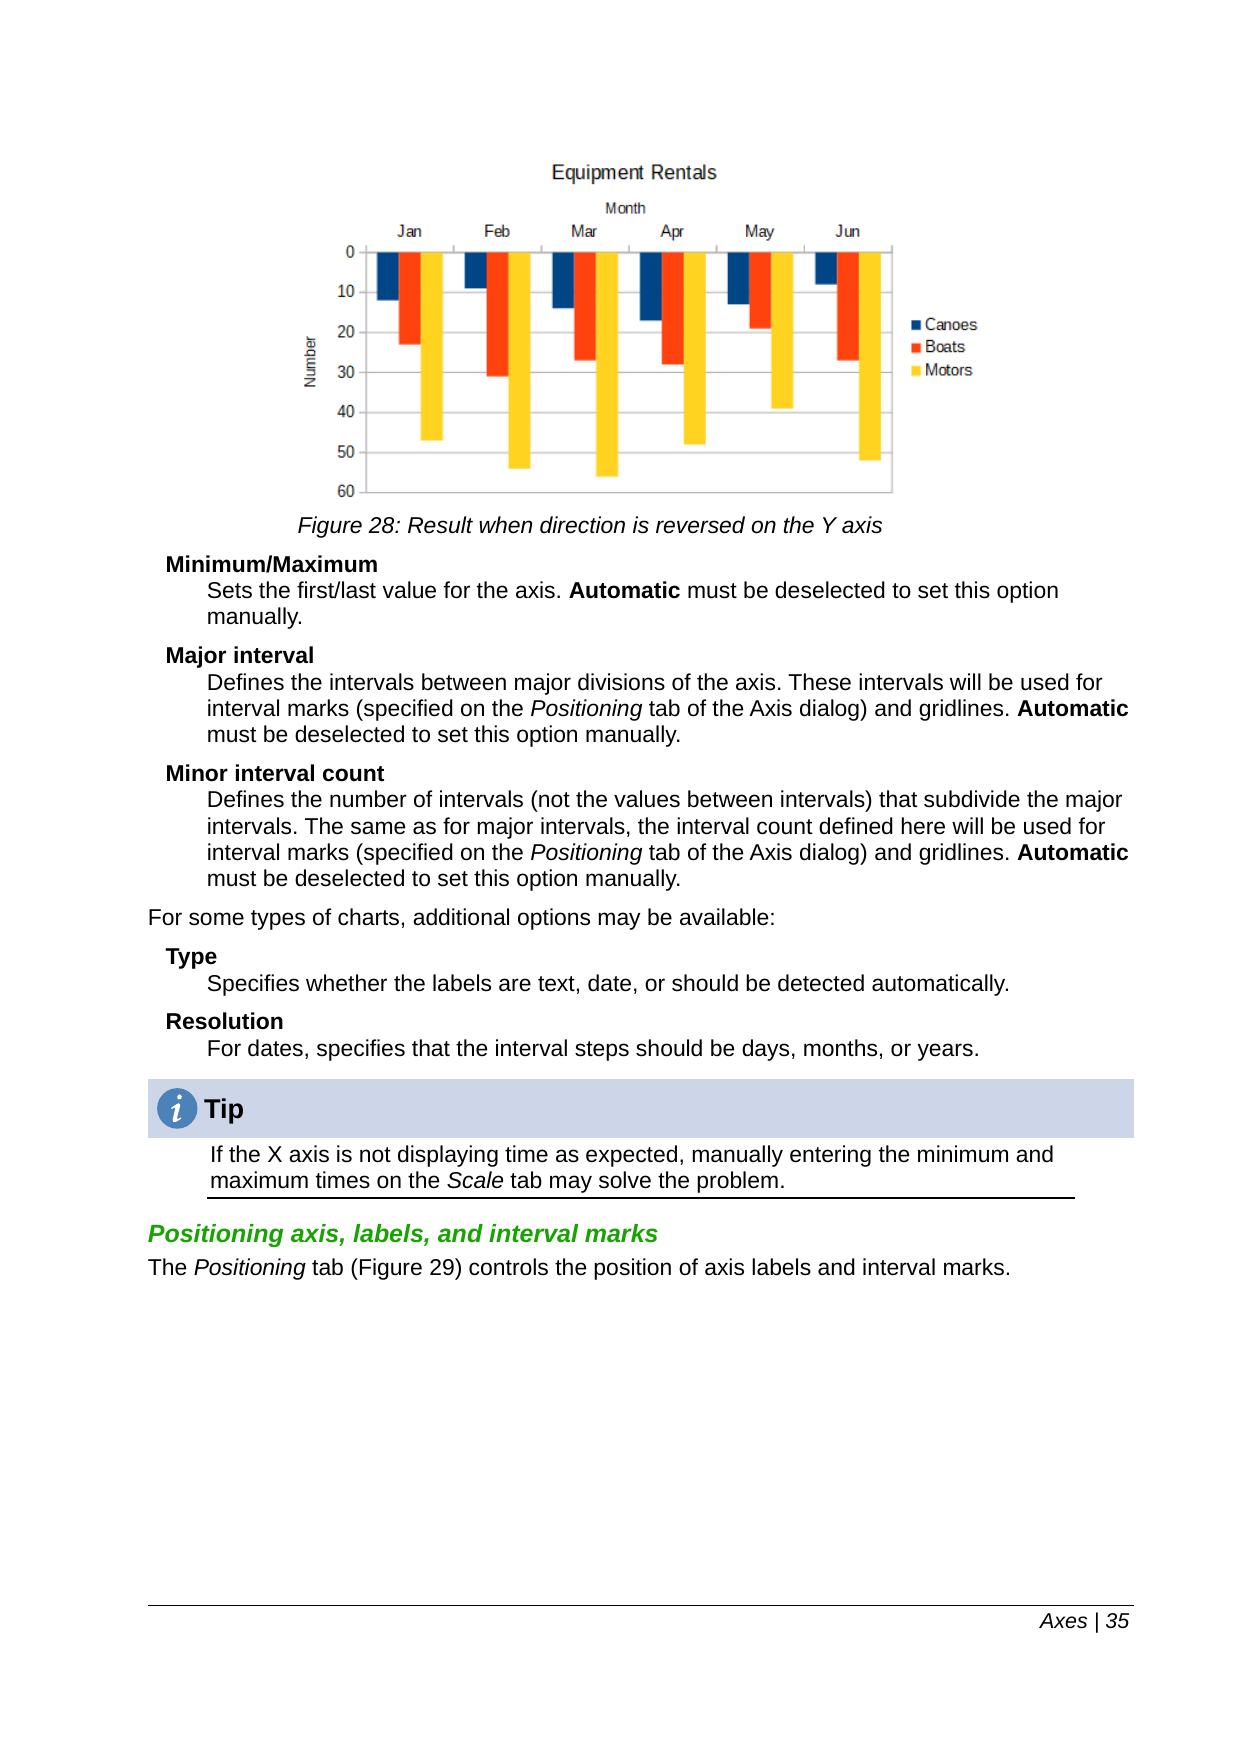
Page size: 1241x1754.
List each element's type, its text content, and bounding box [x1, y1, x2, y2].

text Defines the intervals between major divisions of the axis. These intervals will be used for interval marks (specified on the Positioning tab of the Axis dialog) and gridlines. Automatic must be deselected to set this option manually. [207, 668, 1134, 747]
text Type [165, 943, 1134, 969]
text Resolution [165, 1008, 1134, 1035]
text Specifies whether the labels are text, date, or should be detected automatically. [207, 969, 1134, 996]
text For dates, specifies that the interval steps should be days, months, or years. [207, 1035, 1134, 1061]
text Figure 28: Result when direction is reversed on the Y axis [297, 513, 984, 538]
text Sets the first/last value for the axis. Automatic must be deselected to set this option manually. [207, 577, 1134, 629]
picture [297, 156, 985, 513]
text The Positioning tab (Figure 29) controls the position of axis labels and interval marks. [148, 1254, 1134, 1281]
text Minor interval count [165, 760, 1134, 786]
subtitle Tip [148, 1079, 1134, 1138]
text Major interval [165, 642, 1134, 668]
text For some types of charts, additional options may be available: [148, 904, 1134, 931]
subtitle Positioning axis, labels, and interval marks [148, 1219, 1134, 1248]
text Minimum/Maximum [165, 551, 1134, 577]
text Defines the number of intervals (not the values between intervals) that subdivide the major intervals. The same as for major intervals, the interval count defined here will be used for interval marks (specified on the Positioning tab of the Axis dialog) and gridlines. Automatic must be deselected to set this option manually. [207, 786, 1134, 892]
text If the X axis is not displaying time as expected, manually entering the minimum and maximum times on the Scale tab may solve the problem. [207, 1138, 1075, 1197]
